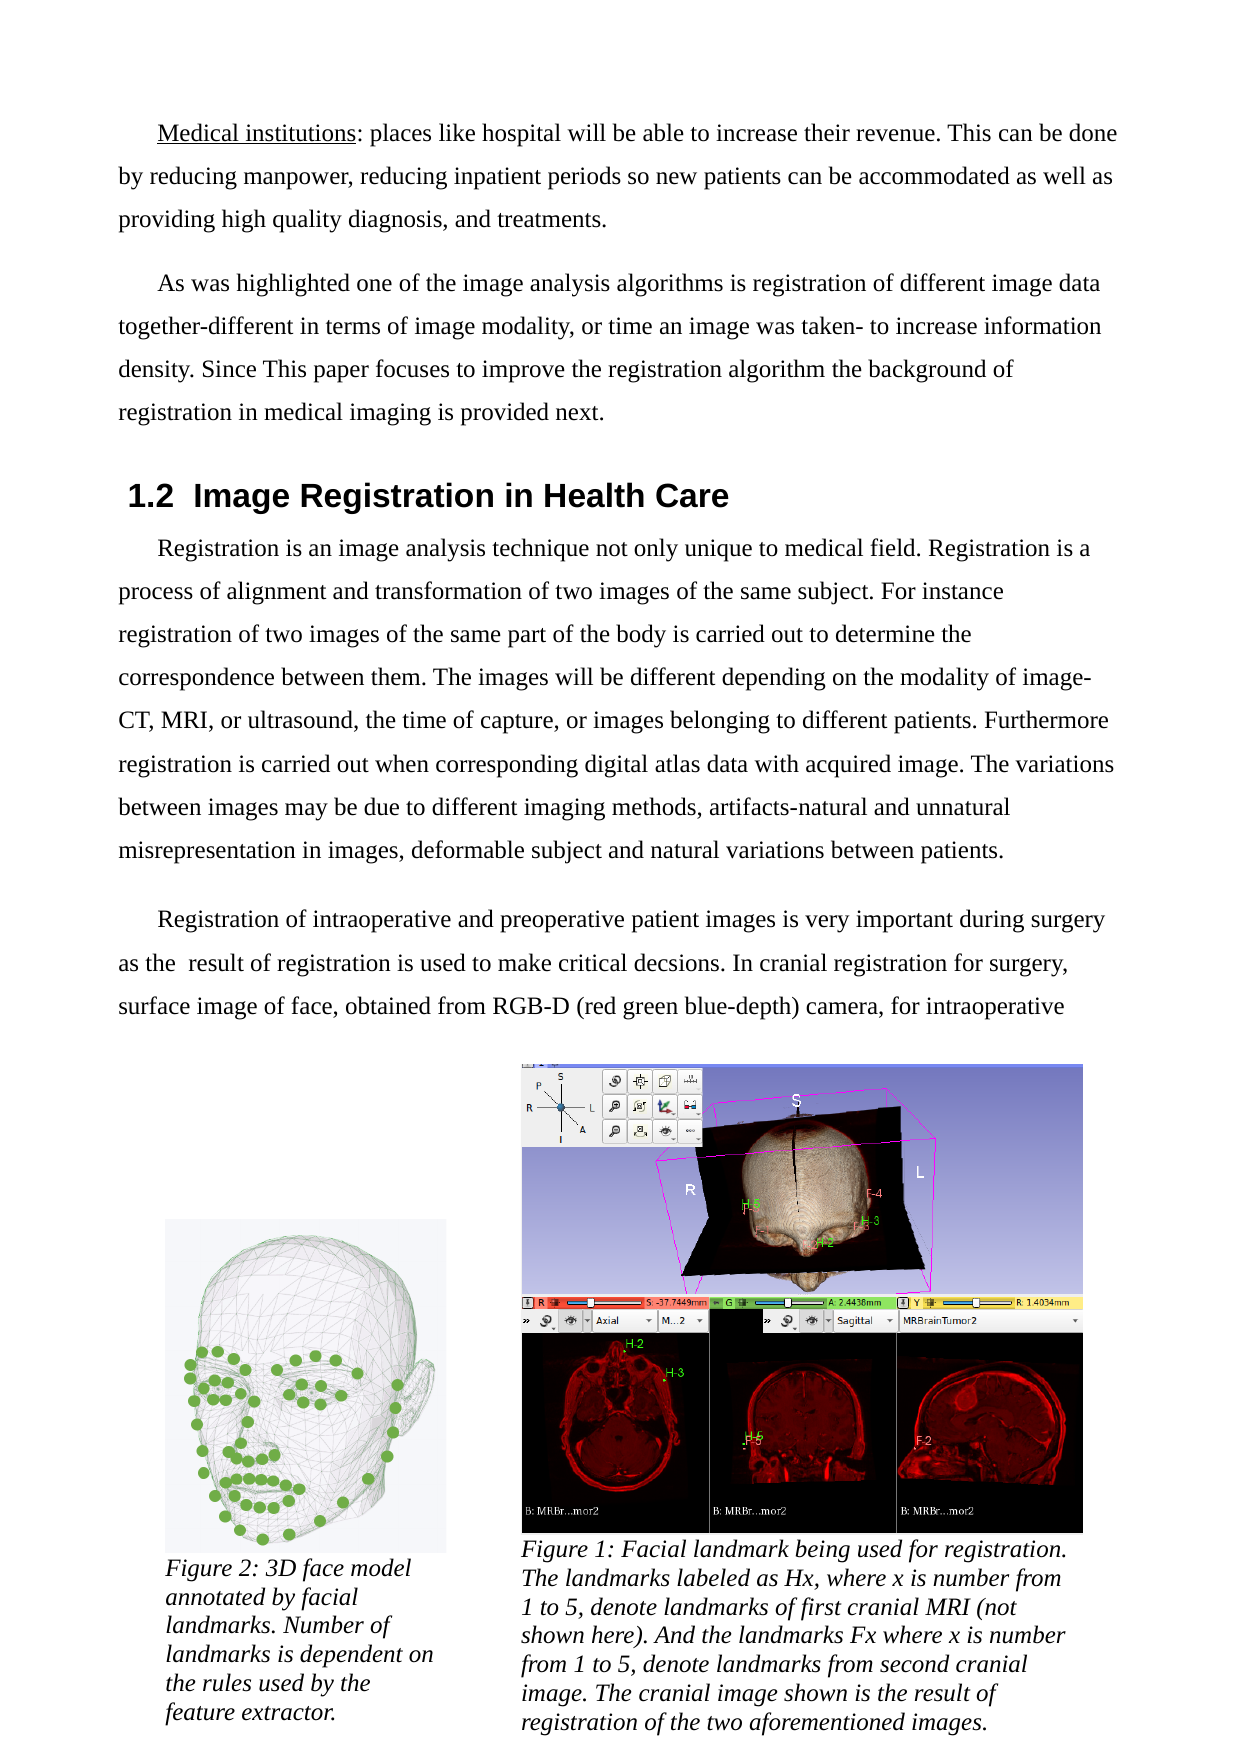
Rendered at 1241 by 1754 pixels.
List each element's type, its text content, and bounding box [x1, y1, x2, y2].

subtitle Image Registration in Health Care [118, 476, 1122, 514]
text As was highlighted one of the image analysis algorithms is registration of different image data together-different in terms of image modality, or time an image was taken- to increase information density. Since This paper focuses to improve the registration algorithm the background of registration in medical imaging is provided next. [118, 268, 1122, 426]
picture [165, 1219, 248, 1553]
text Medical institutions: places like hospital will be able to increase their revenue. This can be done by reducing manpower, reducing inpatient periods so new patients can be accommodated as well as providing high quality diagnosis, and treatments. [118, 118, 1122, 233]
text Registration of intraoperative and preoperative patient images is very important during surgery as the result of registration is used to make critical decsions. In cranial registration for surgery, surface image of face, obtained from RGB-D (red green blue-depth) camera, for intraoperative [118, 904, 1122, 1019]
text Figure 2: 3D face model annotated by facial landmarks. Number of landmarks is dependent on the rules used by the feature extractor. [165, 1219, 446, 1725]
text Registration is an image analysis technique not only unique to medical field. Registration is a process of alignment and transformation of two images of the same subject. For instance registration of two images of the same part of the body is carried out to determine the correspondence between them. The images will be different depending on the modality of image-CT, MRI, or ultrasound, the time of capture, or images belonging to different patients. Furthermore registration is carried out when corresponding digital atlas data with acquired image. The variations between images may be due to different imaging methods, artifacts-natural and unnatural misrepresentation in images, deformable subject and natural variations between patients. [118, 533, 1122, 864]
text Figure 1: Facial landmark being used for registration. The landmarks labeled as Hx, where x is number from 1 to 5, denote landmarks of first cranial MRI (not shown here). And the landmarks Fx where x is number from 1 to 5, denote landmarks from second cranial image. The cranial image shown is the result of registration of the two aforementioned images. [521, 1064, 1083, 1736]
